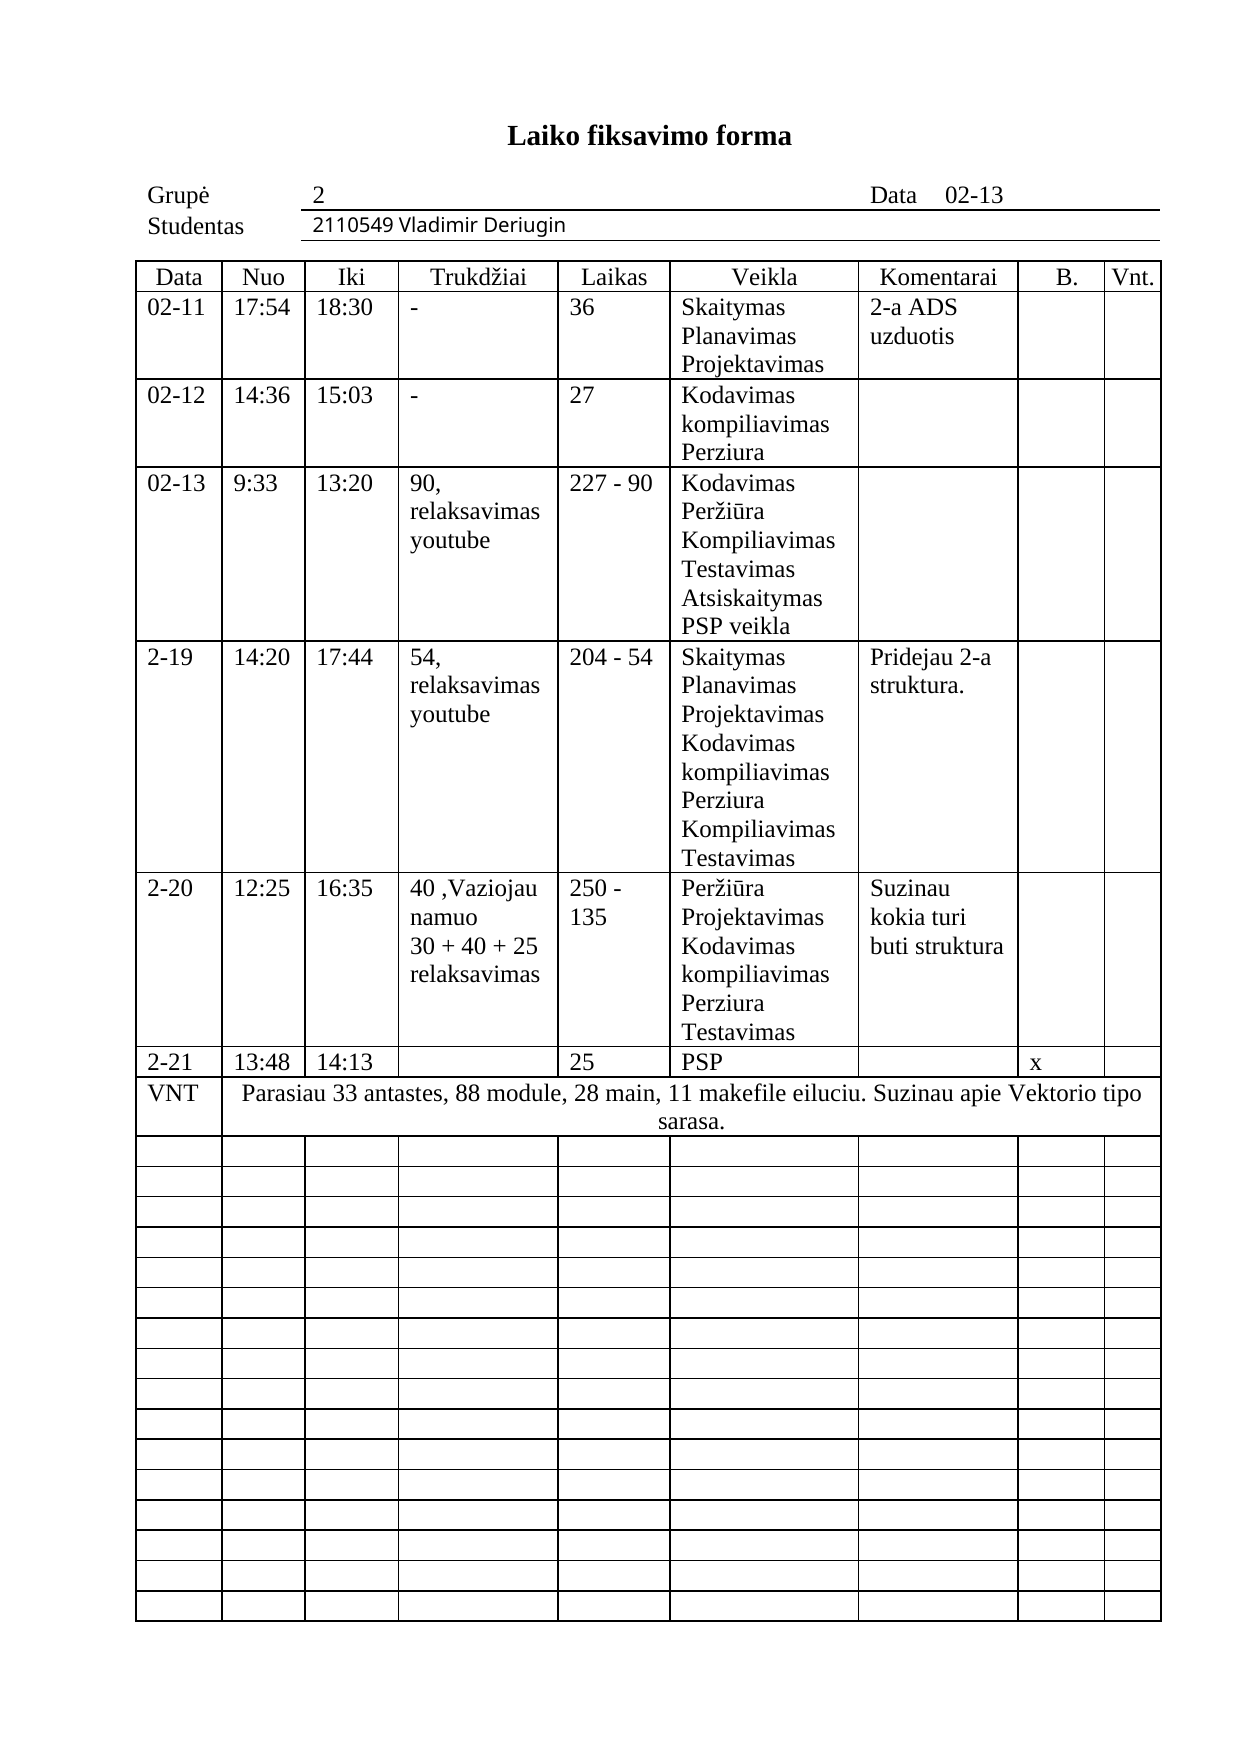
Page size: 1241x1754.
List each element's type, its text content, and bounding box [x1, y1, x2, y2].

table_cell 02-12 [137, 380, 221, 466]
table_cell [1105, 1531, 1160, 1559]
table_cell [136, 240, 1161, 260]
table_cell - [399, 292, 557, 378]
table_cell Vnt. [1105, 262, 1160, 291]
table_cell [399, 1561, 557, 1590]
table_cell 17:54 [223, 292, 304, 378]
table_cell [137, 1379, 221, 1408]
table_cell [137, 1288, 221, 1317]
table_cell 17:44 [306, 642, 398, 872]
table_cell [671, 1379, 858, 1408]
table_cell [306, 1319, 398, 1347]
table_cell [223, 1410, 304, 1438]
table_cell [1105, 1592, 1160, 1620]
table_cell [559, 1440, 669, 1469]
subtitle Laiko fiksavimo forma [148, 118, 1152, 152]
table_cell [1105, 1319, 1160, 1347]
table_cell 14:36 [223, 380, 304, 466]
table_cell [399, 1228, 557, 1256]
table_cell [223, 1228, 304, 1256]
table_cell [306, 1410, 398, 1438]
table_cell [671, 1440, 858, 1469]
table_cell [559, 1228, 669, 1256]
table_cell 9:33 [223, 468, 304, 640]
table_cell [1019, 1288, 1104, 1317]
table_cell [1105, 1501, 1160, 1529]
table_cell [1105, 873, 1160, 1046]
table_cell [859, 1349, 1017, 1378]
table_cell [306, 1440, 398, 1469]
table_cell [306, 1531, 398, 1559]
table_cell 13:20 [306, 468, 398, 640]
table_cell [306, 1379, 398, 1408]
table_cell [137, 1531, 221, 1559]
table_cell [859, 1288, 1017, 1317]
table_cell 36 [559, 292, 669, 378]
table_cell [671, 1470, 858, 1499]
table_cell [223, 1561, 304, 1590]
table_cell Kodavimas kompiliavimas Perziura [671, 380, 858, 466]
table_cell [399, 1501, 557, 1529]
table_cell [671, 1531, 858, 1559]
table_cell Veikla [671, 262, 858, 291]
table_cell [559, 1167, 669, 1196]
table_cell [137, 1228, 221, 1256]
table_header 02-13 [934, 180, 1161, 209]
table_cell [1019, 468, 1104, 640]
table_cell 90, relaksavimas youtube [399, 468, 557, 640]
table_cell - [399, 380, 557, 466]
table_cell [1105, 1470, 1160, 1499]
table_cell [1105, 642, 1160, 872]
table_cell [137, 1349, 221, 1378]
table_cell [223, 1258, 304, 1287]
table_cell Nuo [223, 262, 304, 291]
table_cell [399, 1197, 557, 1226]
table_cell [1105, 1167, 1160, 1196]
table_cell [559, 1410, 669, 1438]
table_cell [859, 1228, 1017, 1256]
table_cell [559, 1592, 669, 1620]
table_cell [399, 1349, 557, 1378]
table_cell Komentarai [859, 262, 1017, 291]
table_cell [859, 1410, 1017, 1438]
table_cell [671, 1561, 858, 1590]
table_cell Kodavimas Peržiūra Kompiliavimas Testavimas Atsiskaitymas PSP veikla [671, 468, 858, 640]
table_cell [1019, 1592, 1104, 1620]
table_cell [223, 1319, 304, 1347]
table_cell [1105, 468, 1160, 640]
table_cell x [1019, 1047, 1104, 1076]
table_cell [137, 1470, 221, 1499]
table_cell 250 - 135 [559, 873, 669, 1046]
table_cell [1105, 1379, 1160, 1408]
table_cell [559, 1258, 669, 1287]
table_cell Suzinau kokia turi buti struktura [859, 873, 1017, 1046]
table_cell [559, 1137, 669, 1166]
table_cell [671, 1410, 858, 1438]
table_cell [859, 1592, 1017, 1620]
table_cell [306, 1592, 398, 1620]
table_cell 54, relaksavimas youtube [399, 642, 557, 872]
table_cell [137, 1410, 221, 1438]
table_cell [1105, 1228, 1160, 1256]
table_cell VNT [137, 1078, 221, 1135]
table_header Grupė [136, 180, 301, 209]
table_cell [559, 1197, 669, 1226]
table_cell [1105, 1349, 1160, 1378]
table_cell [223, 1349, 304, 1378]
table_cell [1019, 1501, 1104, 1529]
table_cell [1019, 1228, 1104, 1256]
table_cell [399, 1288, 557, 1317]
table_cell [1019, 1561, 1104, 1590]
table_cell Trukdžiai [399, 262, 557, 291]
table_cell [1019, 1470, 1104, 1499]
table_cell [1019, 1258, 1104, 1287]
table_cell [859, 1440, 1017, 1469]
table_cell 02-11 [137, 292, 221, 378]
table_cell [306, 1470, 398, 1499]
table_cell [1019, 292, 1104, 378]
table_cell [671, 1349, 858, 1378]
table_cell [859, 1470, 1017, 1499]
table_cell [399, 1592, 557, 1620]
table_cell [859, 1137, 1017, 1166]
table_cell [671, 1319, 858, 1347]
table_cell [1105, 1561, 1160, 1590]
table_cell [1019, 873, 1104, 1046]
table_cell [137, 1319, 221, 1347]
table_cell 18:30 [306, 292, 398, 378]
table_cell [859, 1167, 1017, 1196]
table_cell 16:35 [306, 873, 398, 1046]
table_cell 2-a ADS uzduotis [859, 292, 1017, 378]
table_cell [399, 1531, 557, 1559]
table_cell [306, 1349, 398, 1378]
table_cell [671, 1592, 858, 1620]
table_cell Studentas [136, 209, 301, 239]
table_cell [223, 1137, 304, 1166]
table_cell 40 ,Vaziojau namuo 30 + 40 + 25 relaksavimas [399, 873, 557, 1046]
table_cell [859, 1197, 1017, 1226]
table_cell [137, 1592, 221, 1620]
table_cell [671, 1258, 858, 1287]
table_cell Laikas [559, 262, 669, 291]
table_cell [137, 1258, 221, 1287]
table_cell 2-21 [137, 1047, 221, 1076]
table_cell [1105, 1137, 1160, 1166]
table_cell [559, 1501, 669, 1529]
table_cell [1105, 1288, 1160, 1317]
table_cell PSP [671, 1047, 858, 1076]
table_cell [137, 1501, 221, 1529]
table_cell [1019, 1379, 1104, 1408]
table_cell 25 [559, 1047, 669, 1076]
table_cell [306, 1167, 398, 1196]
table_cell [137, 1167, 221, 1196]
table_cell [306, 1228, 398, 1256]
table_cell 15:03 [306, 380, 398, 466]
table_header Data [859, 180, 934, 209]
table_cell [1105, 1410, 1160, 1438]
table_cell [1019, 1410, 1104, 1438]
table_cell [1019, 1531, 1104, 1559]
table_cell 12:25 [223, 873, 304, 1046]
table_cell [137, 1197, 221, 1226]
table_cell [399, 1319, 557, 1347]
table_cell [399, 1440, 557, 1469]
table_cell [223, 1197, 304, 1226]
table_cell [1105, 1047, 1160, 1076]
table_cell [1105, 1197, 1160, 1226]
table_cell [306, 1258, 398, 1287]
table_cell [399, 1167, 557, 1196]
table_cell 2-20 [137, 873, 221, 1046]
table_cell [559, 1319, 669, 1347]
table_cell [1019, 1440, 1104, 1469]
table_cell 2-19 [137, 642, 221, 872]
table_cell [137, 1137, 221, 1166]
table_cell [859, 468, 1017, 640]
table_cell Parasiau 33 antastes, 88 module, 28 main, 11 makefile eiluciu. Suzinau apie Vektorio tipo sarasa. [223, 1078, 1160, 1135]
table_cell [399, 1379, 557, 1408]
table_cell [559, 1470, 669, 1499]
table_cell [1105, 292, 1160, 378]
table_cell [859, 1561, 1017, 1590]
table_cell Pridejau 2-a struktura. [859, 642, 1017, 872]
table_cell [1019, 642, 1104, 872]
table_cell [1105, 380, 1160, 466]
table_cell 14:20 [223, 642, 304, 872]
table_cell [399, 1137, 557, 1166]
table_cell [137, 1440, 221, 1469]
table_cell [559, 1379, 669, 1408]
table_cell [399, 1258, 557, 1287]
table_cell [1019, 1197, 1104, 1226]
table_cell Skaitymas Planavimas Projektavimas Kodavimas kompiliavimas Perziura Kompiliavimas Testavimas [671, 642, 858, 872]
table_cell [223, 1501, 304, 1529]
table_cell [223, 1531, 304, 1559]
table_cell [1019, 1137, 1104, 1166]
table_header 2 [301, 180, 858, 209]
table_cell [223, 1379, 304, 1408]
table_cell [1105, 1258, 1160, 1287]
table_cell 2110549 Vladimir Deriugin [301, 209, 1161, 239]
table_cell [559, 1561, 669, 1590]
table_cell B. [1019, 262, 1104, 291]
table_cell [399, 1470, 557, 1499]
table_cell [859, 1531, 1017, 1559]
table_cell [1019, 1167, 1104, 1196]
table_cell Iki [306, 262, 398, 291]
table_cell [137, 1561, 221, 1590]
table_cell [859, 1501, 1017, 1529]
table_cell Skaitymas Planavimas Projektavimas [671, 292, 858, 378]
table_cell [223, 1167, 304, 1196]
table_cell Peržiūra Projektavimas Kodavimas kompiliavimas Perziura Testavimas [671, 873, 858, 1046]
table_cell [1019, 1349, 1104, 1378]
table_cell [223, 1440, 304, 1469]
table_cell [859, 1047, 1017, 1076]
table_cell [859, 1258, 1017, 1287]
table_cell [559, 1349, 669, 1378]
table_cell [671, 1228, 858, 1256]
table_cell 204 - 54 [559, 642, 669, 872]
table_cell [306, 1288, 398, 1317]
table_cell 27 [559, 380, 669, 466]
table_cell [306, 1197, 398, 1226]
table_cell [1019, 1319, 1104, 1347]
table_cell Data [137, 262, 221, 291]
table_cell [671, 1288, 858, 1317]
table_cell [1019, 380, 1104, 466]
table_cell [306, 1501, 398, 1529]
table_cell [559, 1288, 669, 1317]
table_cell [671, 1501, 858, 1529]
table_cell [559, 1531, 669, 1559]
table_cell 02-13 [137, 468, 221, 640]
table_cell [671, 1167, 858, 1196]
table_cell [223, 1288, 304, 1317]
table_cell [223, 1470, 304, 1499]
table_cell [859, 1319, 1017, 1347]
table_cell [399, 1410, 557, 1438]
table_cell [671, 1137, 858, 1166]
table_cell [859, 380, 1017, 466]
table_cell [671, 1197, 858, 1226]
table_cell [859, 1379, 1017, 1408]
table_cell 227 - 90 [559, 468, 669, 640]
table_cell [306, 1561, 398, 1590]
table_cell 14:13 [306, 1047, 398, 1076]
table_cell [223, 1592, 304, 1620]
table_cell [399, 1047, 557, 1076]
table_cell [1105, 1440, 1160, 1469]
table_cell [306, 1137, 398, 1166]
table_cell 13:48 [223, 1047, 304, 1076]
